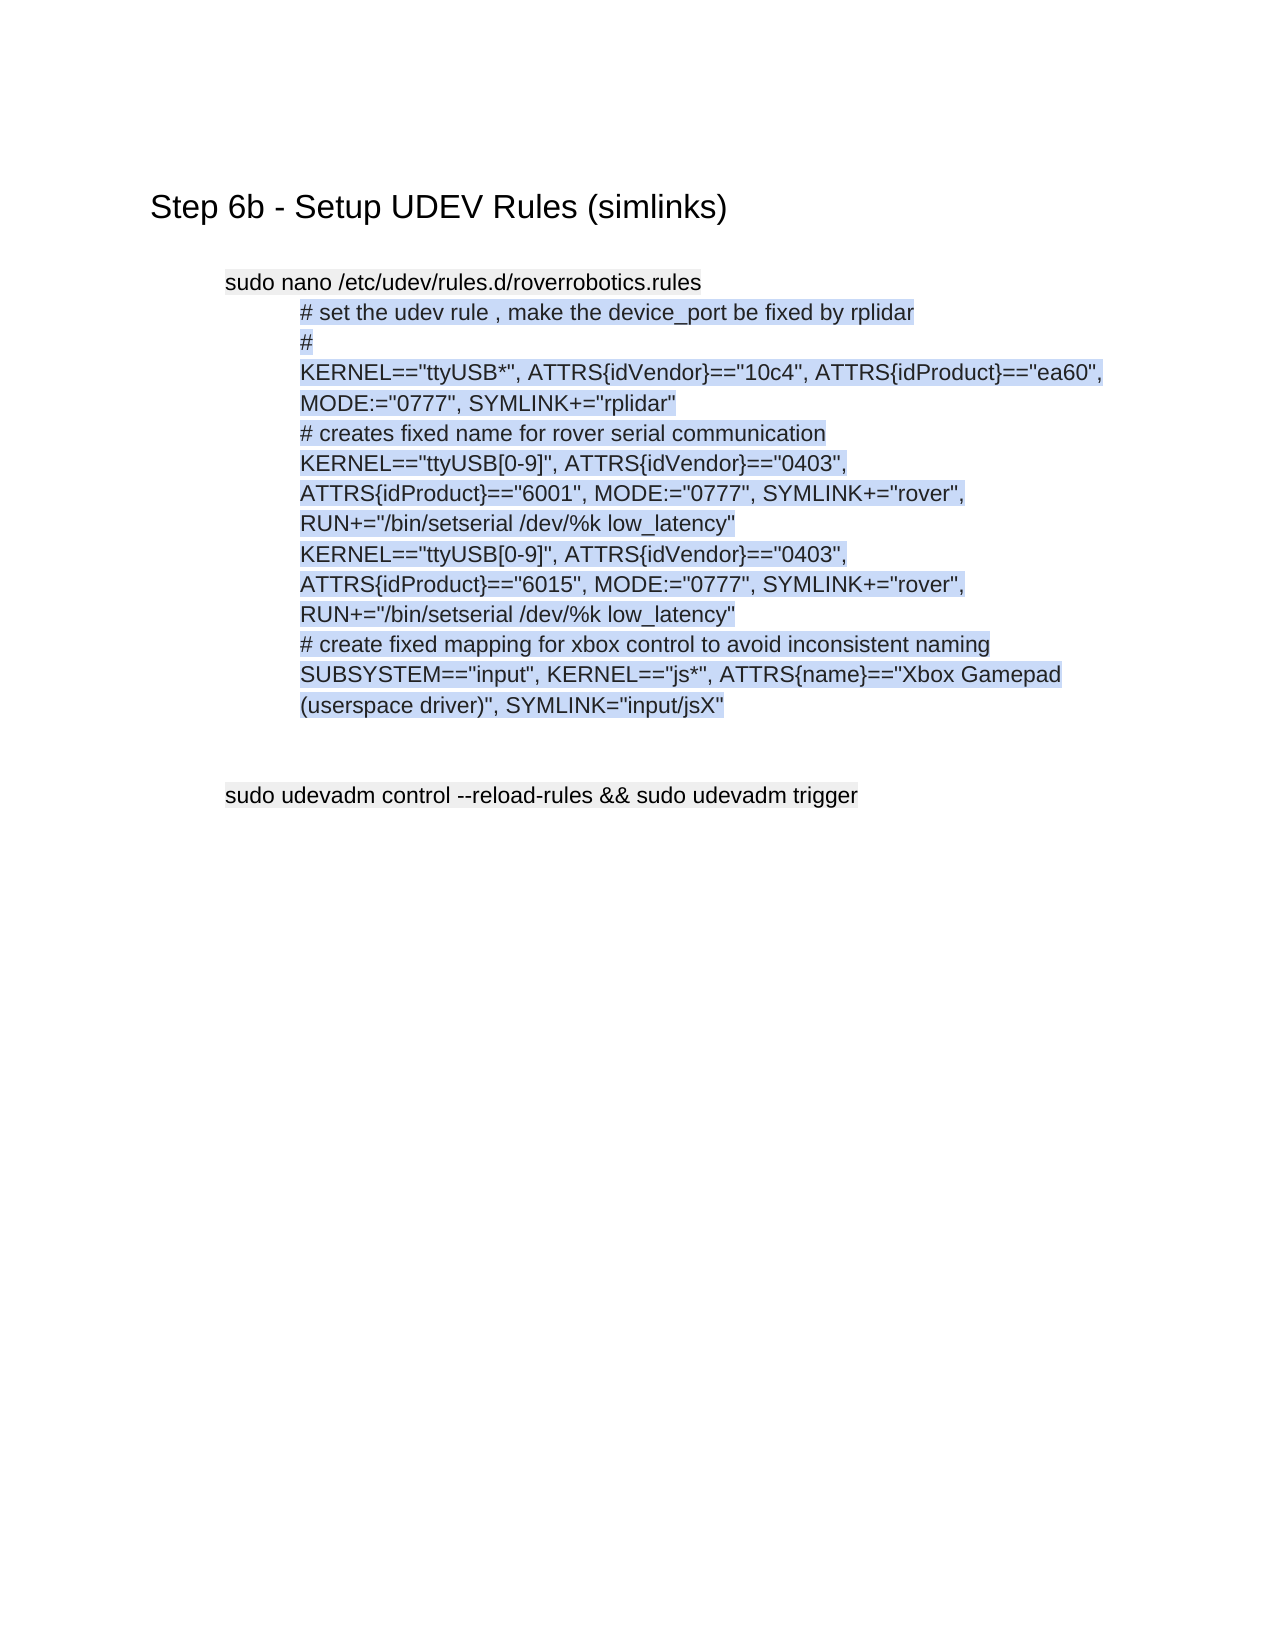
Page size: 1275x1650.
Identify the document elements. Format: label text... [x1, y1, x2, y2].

text SUBSYSTEM=="input", KERNEL=="js*", ATTRS{name}=="Xbox Gamepad (userspace driver)", SYMLINK="input/jsX" [300, 661, 1125, 718]
text sudo nano /etc/udev/rules.d/roverrobotics.rules [225, 269, 1125, 295]
text # [300, 329, 1125, 355]
text sudo udevadm control --reload-rules && sudo udevadm trigger [225, 782, 1125, 808]
text # create fixed mapping for xbox control to avoid inconsistent naming [300, 631, 1125, 657]
text # set the udev rule , make the device_port be fixed by rplidar [300, 299, 1125, 325]
text KERNEL=="ttyUSB[0-9]", ATTRS{idVendor}=="0403", ATTRS{idProduct}=="6015", MODE:="0777", SYMLINK+="rover", RUN+="/bin/setserial /dev/%k low_latency" [300, 541, 1125, 627]
text KERNEL=="ttyUSB*", ATTRS{idVendor}=="10c4", ATTRS{idProduct}=="ea60", MODE:="0777", SYMLINK+="rplidar" [300, 359, 1125, 416]
text KERNEL=="ttyUSB[0-9]", ATTRS{idVendor}=="0403", ATTRS{idProduct}=="6001", MODE:="0777", SYMLINK+="rover", RUN+="/bin/setserial /dev/%k low_latency" [300, 450, 1125, 537]
subtitle Step 6b - Setup UDEV Rules (simlinks) [150, 187, 1125, 226]
text # creates fixed name for rover serial communication [300, 420, 1125, 446]
